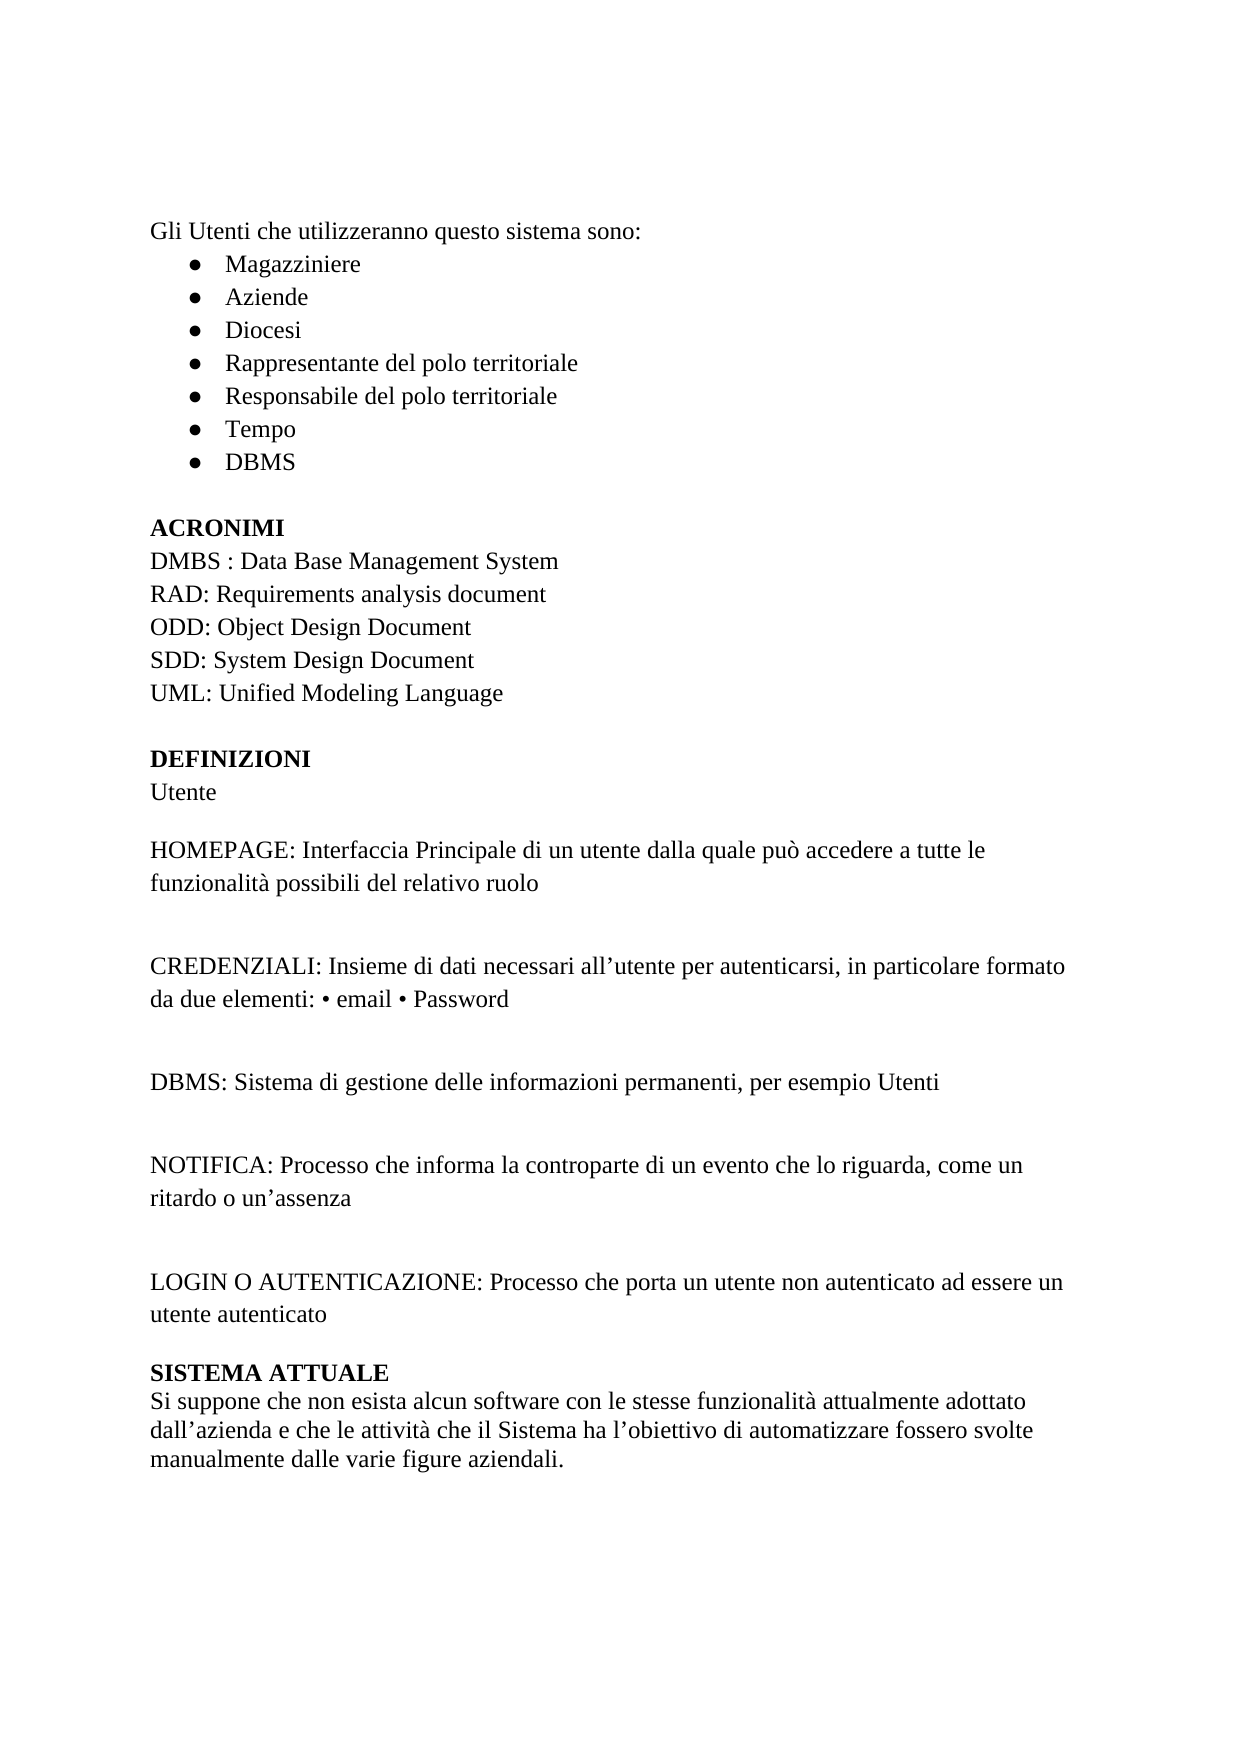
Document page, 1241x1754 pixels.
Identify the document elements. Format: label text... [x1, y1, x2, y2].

list DBMS [187, 447, 1091, 476]
text CREDENZIALI: Insieme di dati necessari all’utente per autenticarsi, in particolare formato da due elementi: • email • Password [150, 951, 1091, 1013]
list Diocesi [187, 315, 1091, 344]
list Responsabile del polo territoriale [187, 381, 1091, 410]
text Si suppone che non esista alcun software con le stesse funzionalità attualmente adottato dall’azienda e che le attività che il Sistema ha l’obiettivo di automatizzare fossero svolte manualmente dalle varie figure aziendali. [150, 1386, 1091, 1473]
text HOMEPAGE: Interfaccia Principale di un utente dalla quale può accedere a tutte le funzionalità possibili del relativo ruolo [150, 835, 1091, 897]
text SDD: System Design Document [150, 645, 1091, 674]
text DBMS: Sistema di gestione delle informazioni permanenti, per esempio Utenti [150, 1067, 1091, 1096]
text Gli Utenti che utilizzeranno questo sistema sono: [150, 216, 1091, 245]
text RAD: Requirements analysis document [150, 579, 1091, 608]
list Magazziniere [187, 249, 1091, 278]
text DEFINIZIONI [150, 744, 1091, 773]
text ODD: Object Design Document [150, 612, 1091, 641]
list Tempo [187, 414, 1091, 443]
list Aziende [187, 282, 1091, 311]
text NOTIFICA: Processo che informa la controparte di un evento che lo riguarda, come un ritardo o un’assenza [150, 1151, 1091, 1212]
text SISTEMA ATTUALE [150, 1358, 1091, 1386]
text DMBS : Data Base Management System [150, 546, 1091, 575]
text ACRONIMI [150, 513, 1091, 542]
text Utente [150, 777, 1091, 806]
text LOGIN O AUTENTICAZIONE: Processo che porta un utente non autenticato ad essere un utente autenticato [150, 1267, 1091, 1328]
text UML: Unified Modeling Language [150, 678, 1091, 707]
list Rappresentante del polo territoriale [187, 348, 1091, 377]
